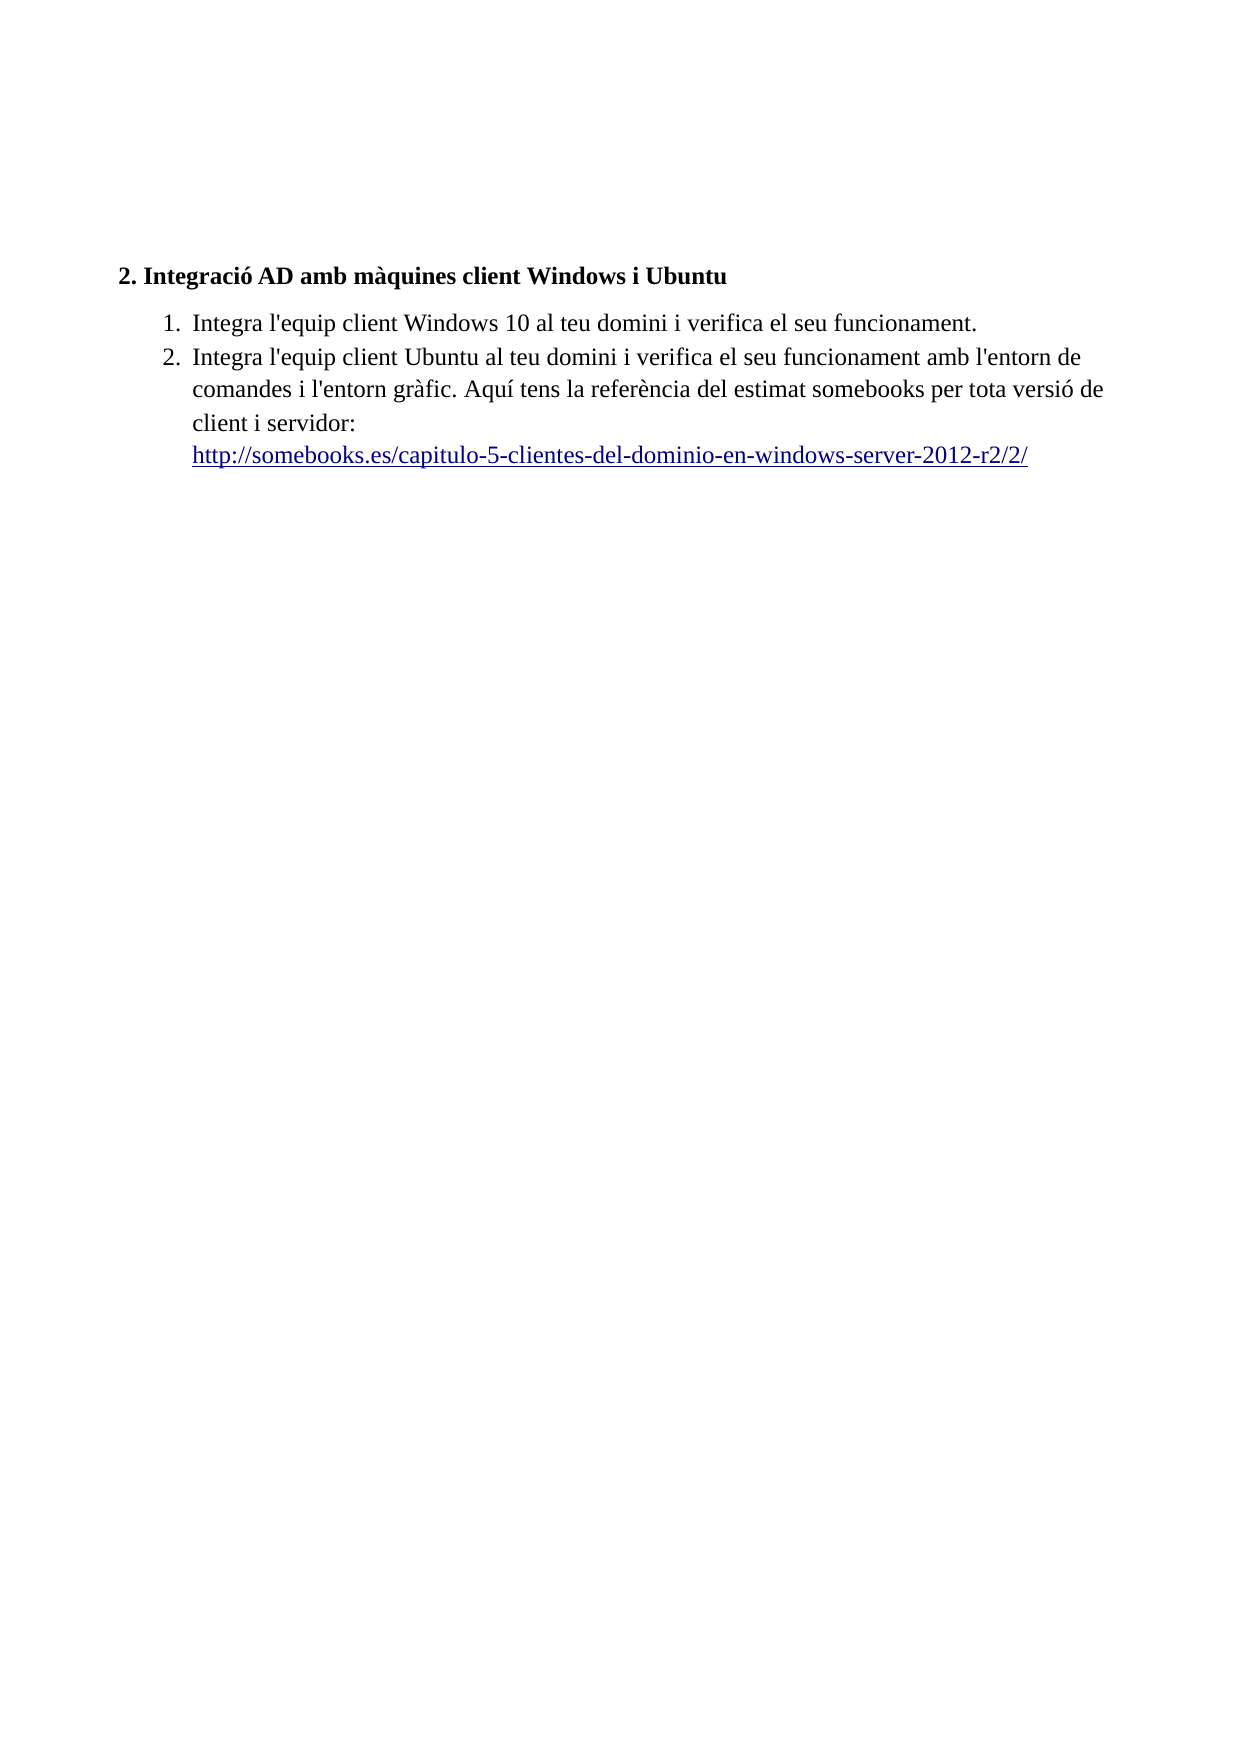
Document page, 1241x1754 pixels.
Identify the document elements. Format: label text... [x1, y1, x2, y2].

list Integra l'equip client Windows 10 al teu domini i verifica el seu funcionament. [162, 308, 1122, 337]
text 2. Integració AD amb màquines client Windows i Ubuntu [118, 261, 1122, 290]
list Integra l'equip client Ubuntu al teu domini i verifica el seu funcionament amb l'entorn de comandes i l'entorn gràfic. Aquí tens la referència del estimat somebooks per tota versió de client i servidor: http://somebooks.es/capitulo-5-clientes-del-dominio-en-windows-server-2012-r2/2/ [162, 342, 1122, 469]
